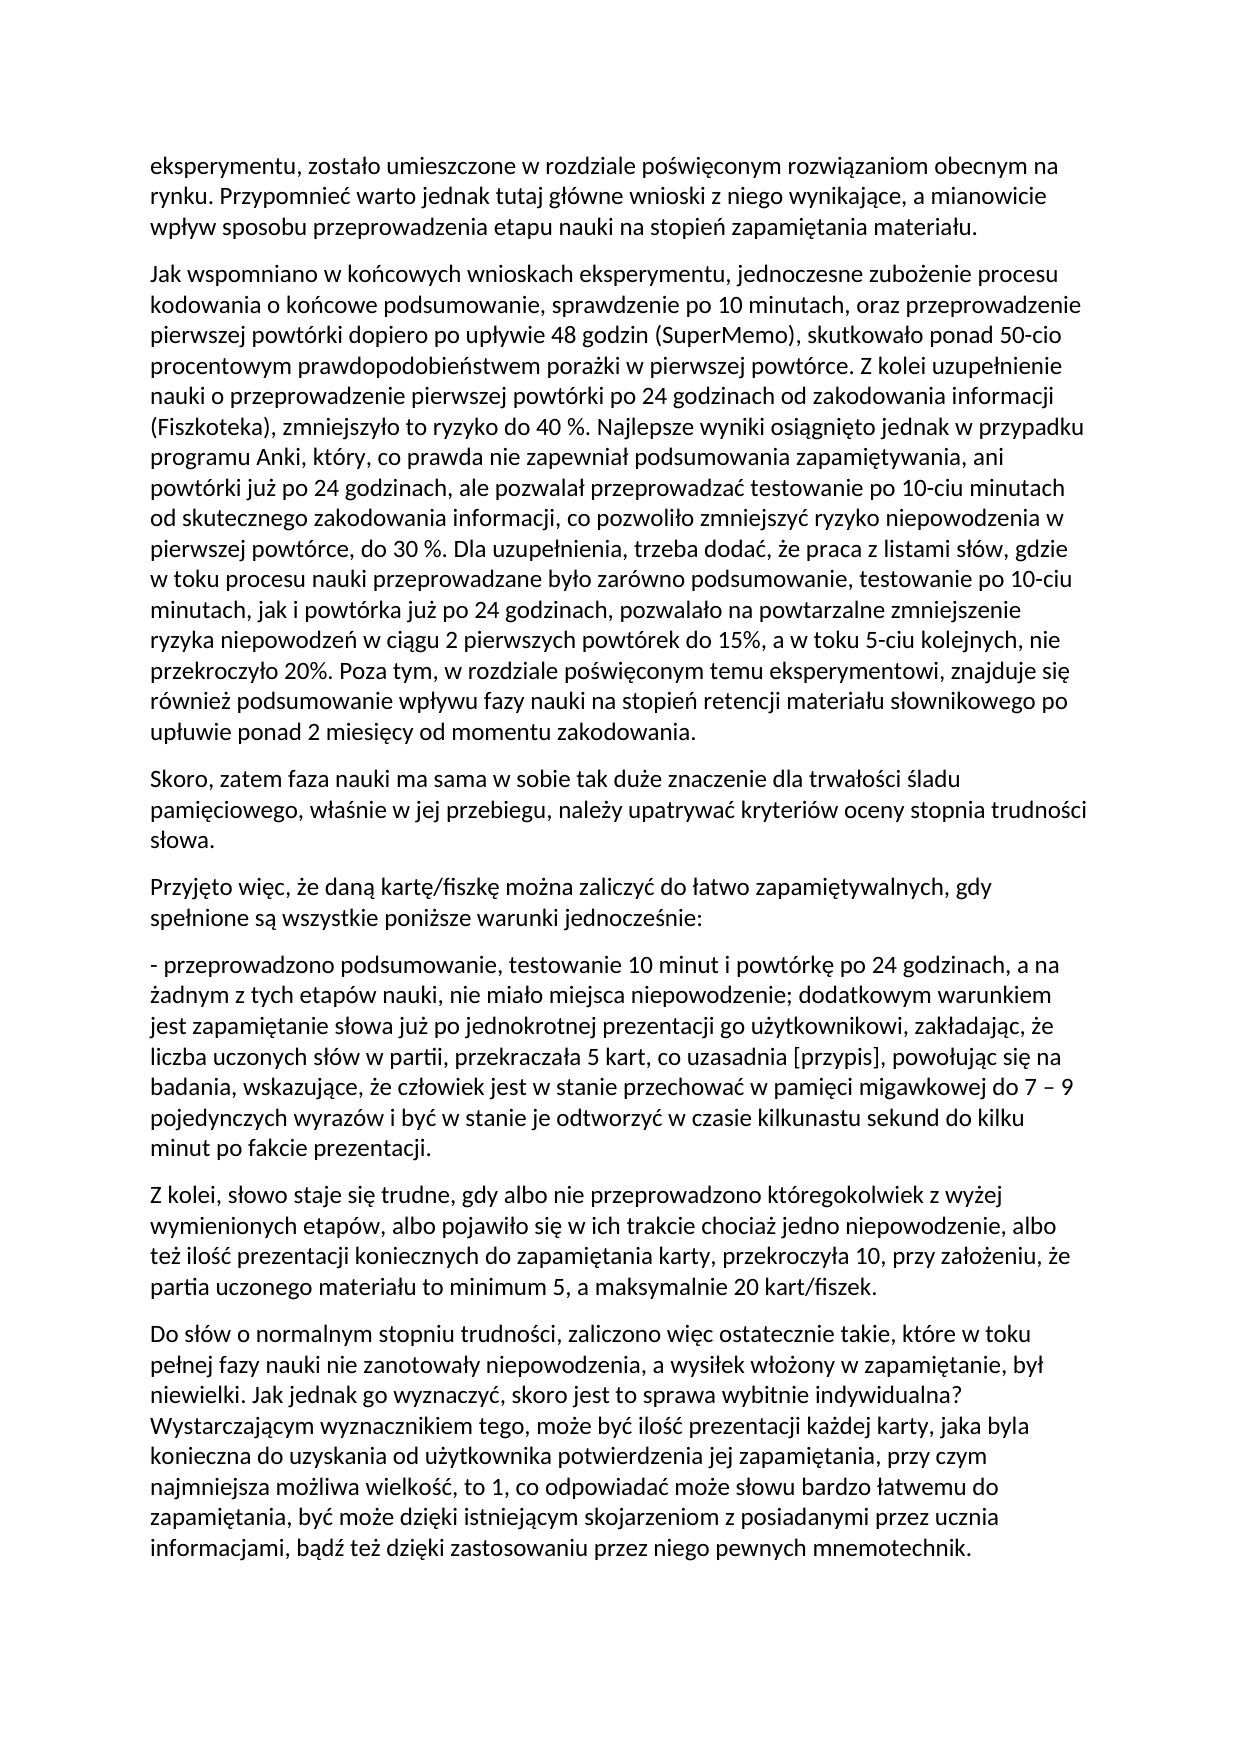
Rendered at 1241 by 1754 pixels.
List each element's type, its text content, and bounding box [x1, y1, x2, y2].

text Do słów o normalnym stopniu trudności, zaliczono więc ostatecznie takie, które w toku pełnej fazy nauki nie zanotowały niepowodzenia, a wysiłek włożony w zapamiętanie, był niewielki. Jak jednak go wyznaczyć, skoro jest to sprawa wybitnie indywidualna? Wystarczającym wyznacznikiem tego, może być ilość prezentacji każdej karty, jaka byla konieczna do uzyskania od użytkownika potwierdzenia jej zapamiętania, przy czym najmniejsza możliwa wielkość, to 1, co odpowiadać może słowu bardzo łatwemu do zapamiętania, być może dzięki istniejącym skojarzeniom z posiadanymi przez ucznia informacjami, bądź też dzięki zastosowaniu przez niego pewnych mnemotechnik. [150, 1318, 1090, 1562]
text Skoro, zatem faza nauki ma sama w sobie tak duże znaczenie dla trwałości śladu pamięciowego, właśnie w jej przebiegu, należy upatrywać kryteriów oceny stopnia trudności słowa. [150, 763, 1090, 855]
text Jak wspomniano w końcowych wnioskach eksperymentu, jednoczesne zubożenie procesu kodowania o końcowe podsumowanie, sprawdzenie po 10 minutach, oraz przeprowadzenie pierwszej powtórki dopiero po upływie 48 godzin (SuperMemo), skutkowało ponad 50-cio procentowym prawdopodobieństwem porażki w pierwszej powtórce. Z kolei uzupełnienie nauki o przeprowadzenie pierwszej powtórki po 24 godzinach od zakodowania informacji (Fiszkoteka), zmniejszyło to ryzyko do 40 %. Najlepsze wyniki osiągnięto jednak w przypadku programu Anki, który, co prawda nie zapewniał podsumowania zapamiętywania, ani powtórki już po 24 godzinach, ale pozwalał przeprowadzać testowanie po 10-ciu minutach od skutecznego zakodowania informacji, co pozwoliło zmniejszyć ryzyko niepowodzenia w pierwszej powtórce, do 30 %. Dla uzupełnienia, trzeba dodać, że praca z listami słów, gdzie w toku procesu nauki przeprowadzane było zarówno podsumowanie, testowanie po 10-ciu minutach, jak i powtórka już po 24 godzinach, pozwalało na powtarzalne zmniejszenie ryzyka niepowodzeń w ciągu 2 pierwszych powtórek do 15%, a w toku 5-ciu kolejnych, nie przekroczyło 20%. Poza tym, w rozdziale poświęconym temu eksperymentowi, znajduje się również podsumowanie wpływu fazy nauki na stopień retencji materiału słownikowego po upłuwie ponad 2 miesięcy od momentu zakodowania. [150, 258, 1090, 747]
text Przyjęto więc, że daną kartę/fiszkę można zaliczyć do łatwo zapamiętywalnych, gdy spełnione są wszystkie poniższe warunki jednocześnie: [150, 871, 1090, 932]
text eksperymentu, zostało umieszczone w rozdziale poświęconym rozwiązaniom obecnym na rynku. Przypomnieć warto jednak tutaj główne wnioski z niego wynikające, a mianowicie wpływ sposobu przeprowadzenia etapu nauki na stopień zapamiętania materiału. [150, 150, 1090, 242]
text - przeprowadzono podsumowanie, testowanie 10 minut i powtórkę po 24 godzinach, a na żadnym z tych etapów nauki, nie miało miejsca niepowodzenie; dodatkowym warunkiem jest zapamiętanie słowa już po jednokrotnej prezentacji go użytkownikowi, zakładając, że liczba uczonych słów w partii, przekraczała 5 kart, co uzasadnia [przypis], powołując się na badania, wskazujące, że człowiek jest w stanie przechować w pamięci migawkowej do 7 – 9 pojedynczych wyrazów i być w stanie je odtworzyć w czasie kilkunastu sekund do kilku minut po fakcie prezentacji. [150, 949, 1090, 1163]
text Z kolei, słowo staje się trudne, gdy albo nie przeprowadzono któregokolwiek z wyżej wymienionych etapów, albo pojawiło się w ich trakcie chociaż jedno niepowodzenie, albo też ilość prezentacji koniecznych do zapamiętania karty, przekroczyła 10, przy założeniu, że partia uczonego materiału to minimum 5, a maksymalnie 20 kart/fiszek. [150, 1179, 1090, 1302]
